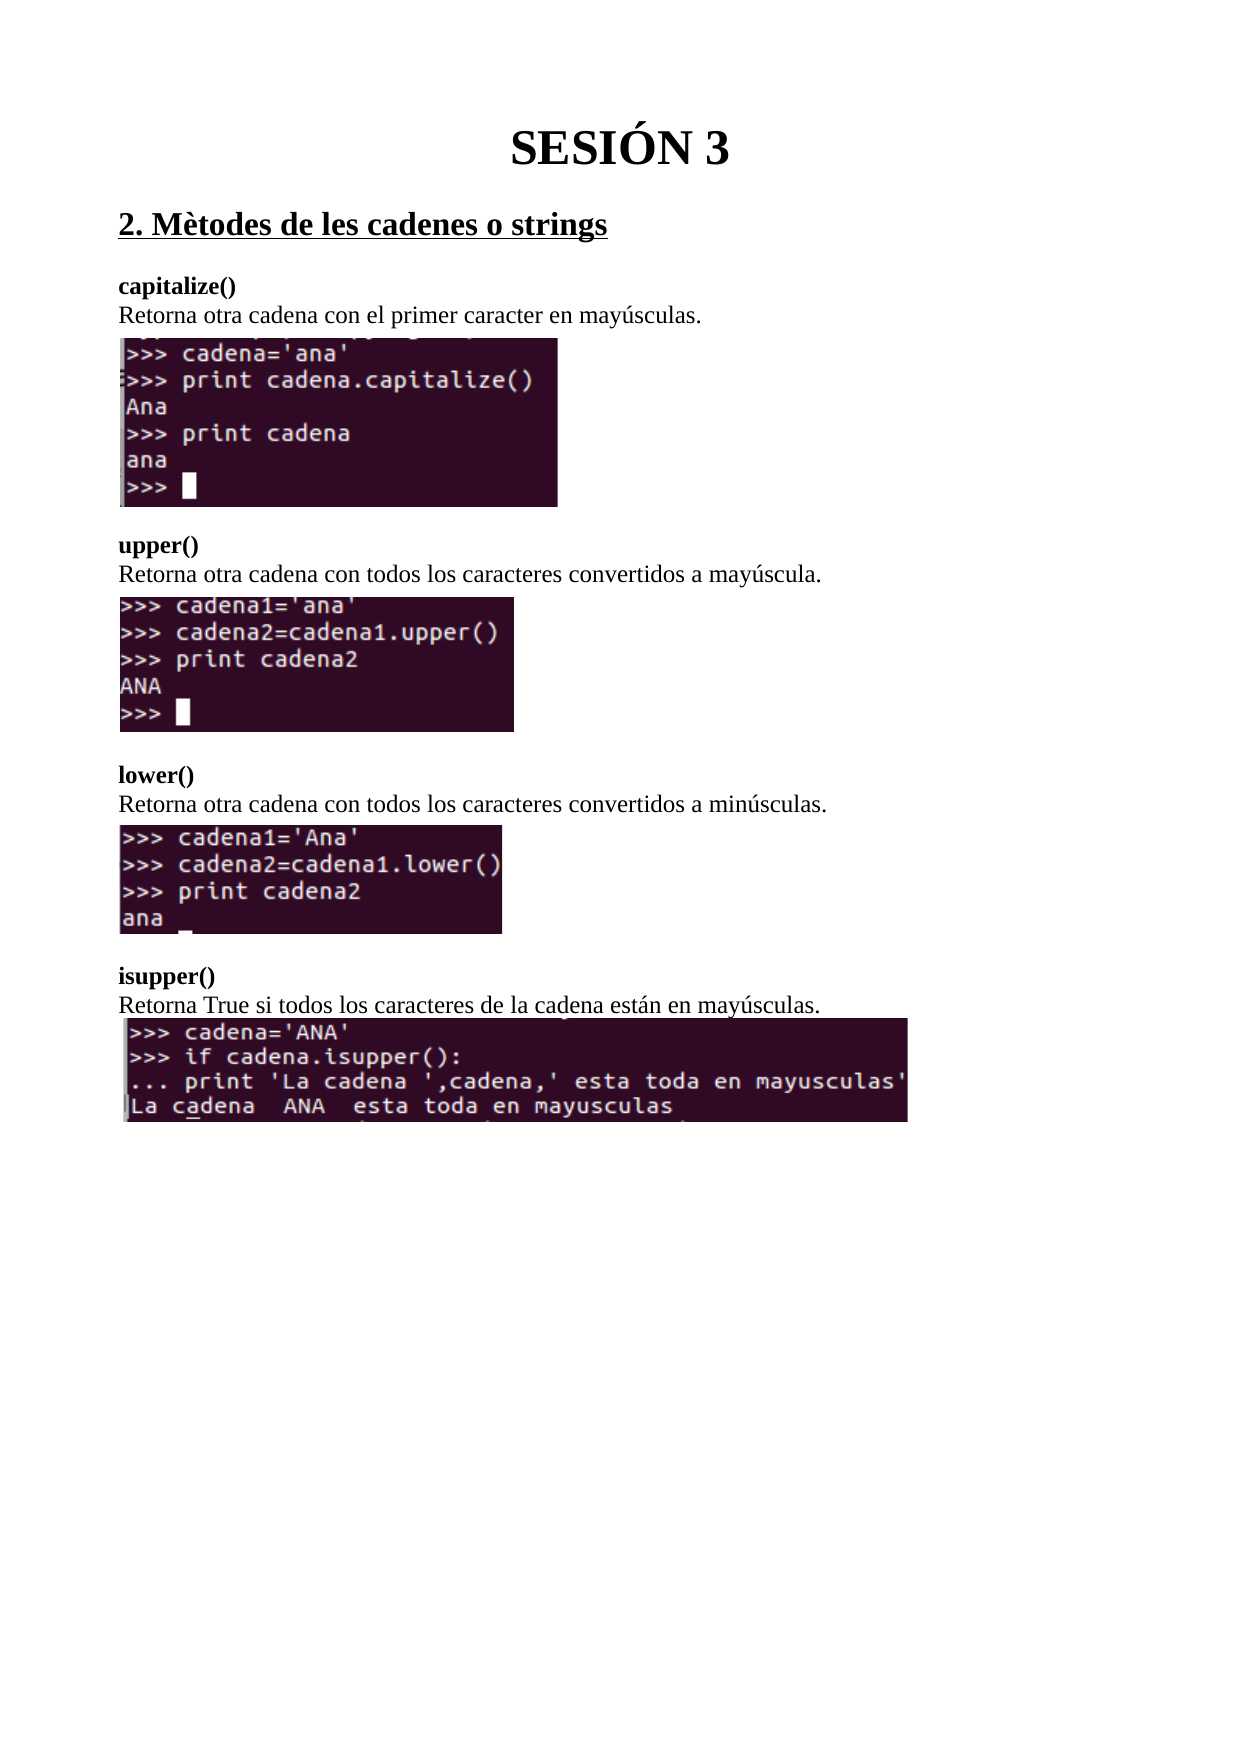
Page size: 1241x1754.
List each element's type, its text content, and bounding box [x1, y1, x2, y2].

picture [123, 1018, 908, 1122]
picture [120, 597, 514, 732]
picture [119, 825, 503, 934]
text Retorna True si todos los caracteres de la cadena están en mayúsculas. [118, 990, 1122, 1019]
text capitalize() [118, 271, 1122, 300]
picture [120, 338, 558, 507]
text upper() [118, 530, 1122, 559]
text lower() [118, 760, 1122, 789]
text Retorna otra cadena con el primer caracter en mayúsculas. [118, 300, 1122, 329]
text SESIÓN 3 [118, 118, 1122, 176]
text isupper() [118, 961, 1122, 990]
text Retorna otra cadena con todos los caracteres convertidos a minúsculas. [118, 789, 1122, 818]
text Retorna otra cadena con todos los caracteres convertidos a mayúscula. [118, 559, 1122, 588]
text 2. Mètodes de les cadenes o strings [118, 204, 1122, 243]
